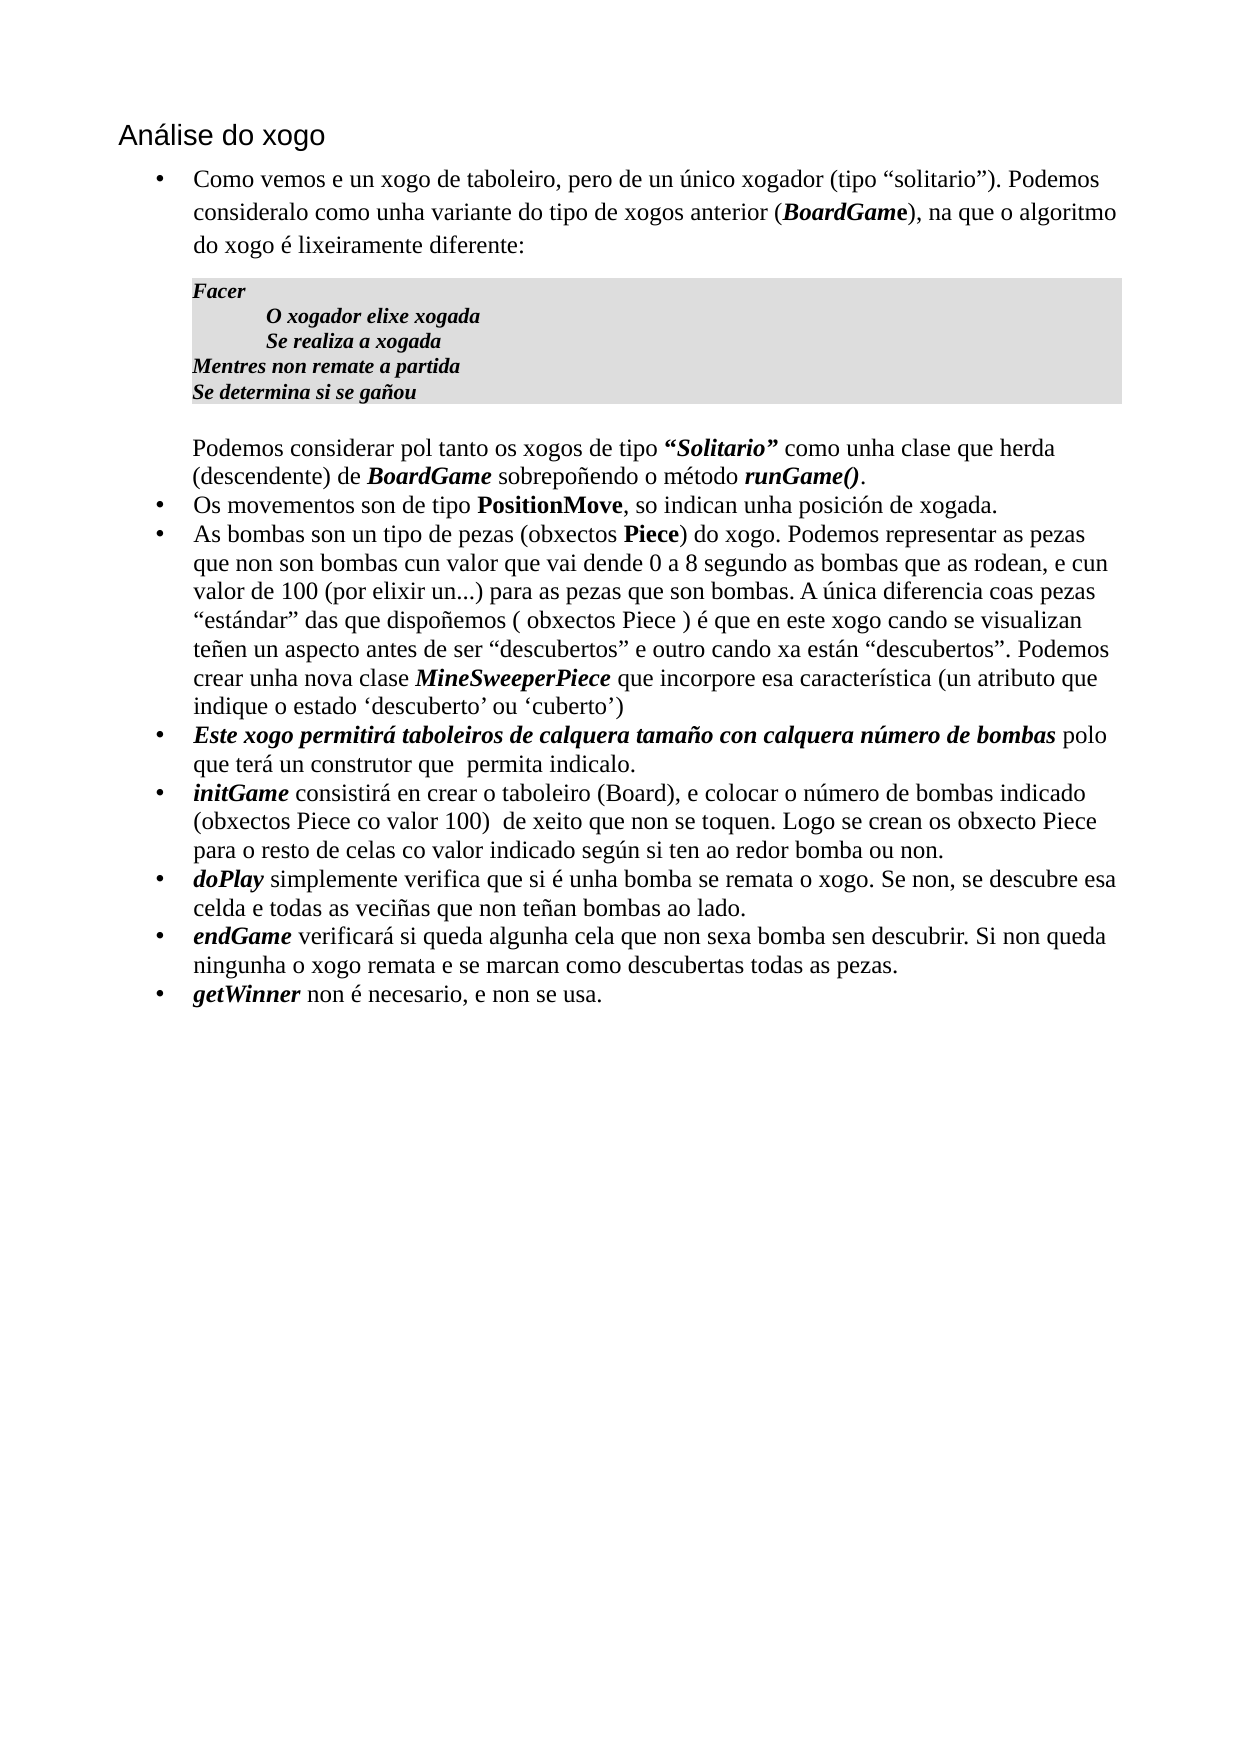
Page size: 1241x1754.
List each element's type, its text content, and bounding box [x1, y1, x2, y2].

text Se realiza a xogada [192, 328, 1122, 353]
list Este xogo permitirá taboleiros de calquera tamaño con calquera número de bombas polo que terá un construtor que permita indicalo. [156, 720, 1122, 778]
list doPlay simplemente verifica que si é unha bomba se remata o xogo. Se non, se descubre esa celda e todas as veciñas que non teñan bombas ao lado. [156, 864, 1122, 921]
text Se determina si se gañou [192, 379, 1122, 404]
text Podemos considerar pol tanto os xogos de tipo “Solitario” como unha clase que herda (descendente) de BoardGame sobrepoñendo o método runGame(). [192, 433, 1122, 490]
list endGame verificará si queda algunha cela que non sexa bomba sen descubrir. Si non queda ningunha o xogo remata e se marcan como descubertas todas as pezas. [156, 921, 1122, 979]
list getWinner non é necesario, e non se usa. [156, 979, 1122, 1008]
subtitle Análise do xogo [118, 118, 1122, 152]
list As bombas son un tipo de pezas (obxectos Piece) do xogo. Podemos representar as pezas que non son bombas cun valor que vai dende 0 a 8 segundo as bombas que as rodean, e cun valor de 100 (por elixir un...) para as pezas que son bombas. A única diferencia coas pezas “estándar” das que dispoñemos ( obxectos Piece ) é que en este xogo cando se visualizan teñen un aspecto antes de ser “descubertos” e outro cando xa están “descubertos”. Podemos crear unha nova clase MineSweeperPiece que incorpore esa característica (un atributo que indique o estado ‘descuberto’ ou ‘cuberto’) [156, 519, 1122, 720]
text O xogador elixe xogada [192, 303, 1122, 328]
text Mentres non remate a partida [192, 353, 1122, 379]
text Facer [192, 278, 1122, 303]
list Como vemos e un xogo de taboleiro, pero de un único xogador (tipo “solitario”). Podemos consideralo como unha variante do tipo de xogos anterior (BoardGame), na que o algoritmo do xogo é lixeiramente diferente: [156, 164, 1122, 259]
list Os movementos son de tipo PositionMove, so indican unha posición de xogada. [156, 490, 1122, 519]
list initGame consistirá en crear o taboleiro (Board), e colocar o número de bombas indicado (obxectos Piece co valor 100) de xeito que non se toquen. Logo se crean os obxecto Piece para o resto de celas co valor indicado según si ten ao redor bomba ou non. [156, 778, 1122, 864]
